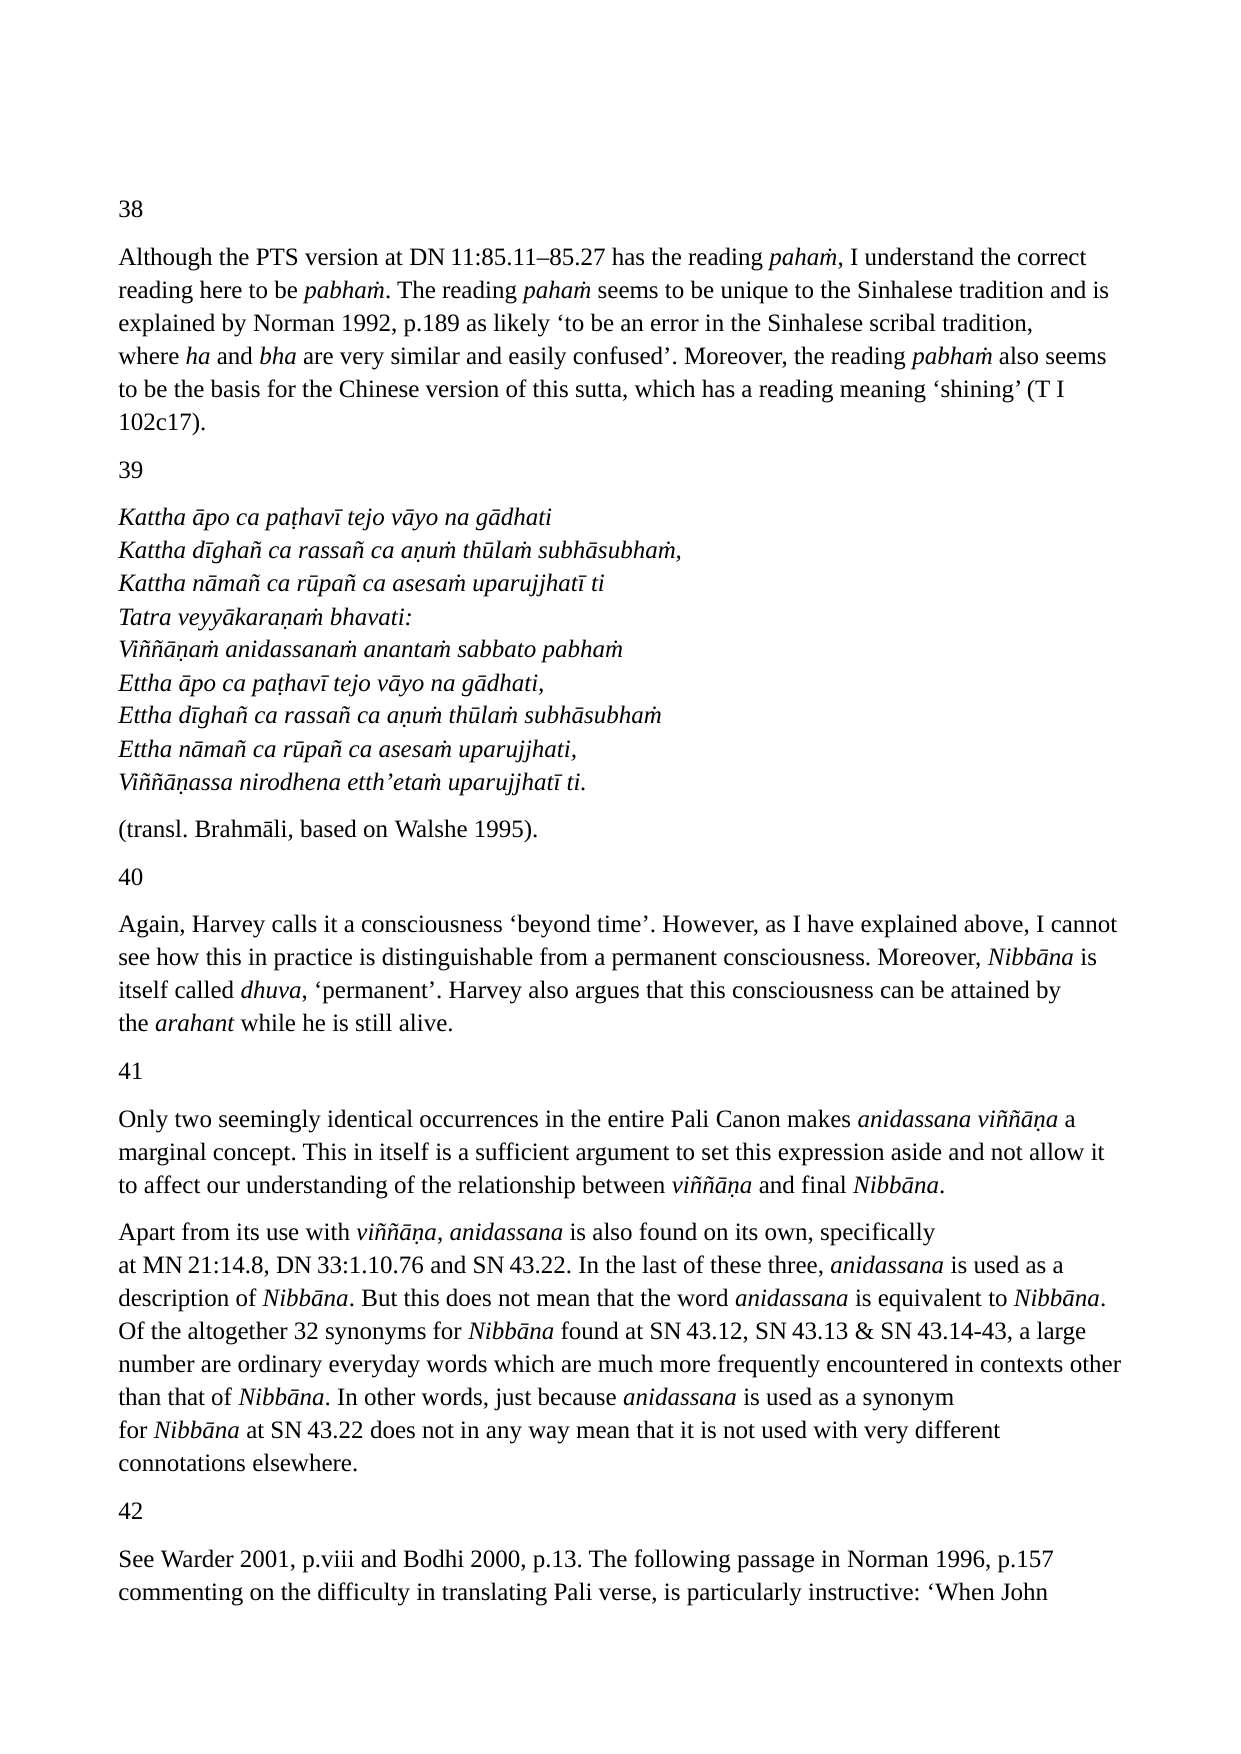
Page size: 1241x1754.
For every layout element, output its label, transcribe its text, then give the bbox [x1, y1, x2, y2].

text 42 [118, 1496, 1122, 1525]
text 40 [118, 862, 1122, 891]
text Only two seemingly identical occurrences in the entire Pali Canon makes anidassana viññāṇa a marginal concept. This in itself is a sufficient argument to set this expression aside and not allow it to affect our understanding of the relationship between viññāṇa and final Nibbāna. [118, 1104, 1122, 1198]
text Although the PTS version at DN 11:85.11–85.27 has the reading pahaṁ, I understand the correct reading here to be pabhaṁ. The reading pahaṁ seems to be unique to the Sinhalese tradition and is explained by Norman 1992, p.189 as likely ‘to be an error in the Sinhalese scribal tradition, where ha and bha are very similar and easily confused’. Moreover, the reading pabhaṁ also seems to be the basis for the Chinese version of this sutta, which has a reading meaning ‘shining’ (T I 102c17). [118, 242, 1122, 436]
text Kattha āpo ca paṭhavī tejo vāyo na gādhati Kattha dīghañ ca rassañ ca aṇuṁ thūlaṁ subhāsubhaṁ, Kattha nāmañ ca rūpañ ca asesaṁ uparujjhatī ti Tatra veyyākaraṇaṁ bhavati: Viññāṇaṁ anidassanaṁ anantaṁ sabbato pabhaṁ Ettha āpo ca paṭhavī tejo vāyo na gādhati, Ettha dīghañ ca rassañ ca aṇuṁ thūlaṁ subhāsubhaṁ Ettha nāmañ ca rūpañ ca asesaṁ uparujjhati, Viññāṇassa nirodhena etth’etaṁ uparujjhatī ti. [118, 502, 1122, 795]
text See Warder 2001, p.viii and Bodhi 2000, p.13. The following passage in Norman 1996, p.157 commenting on the difficulty in translating Pali verse, is particularly instructive: ‘When John [118, 1544, 1122, 1606]
text Apart from its use with viññāṇa, anidassana is also found on its own, specifically at MN 21:14.8, DN 33:1.10.76 and SN 43.22. In the last of these three, anidassana is used as a description of Nibbāna. But this does not mean that the word anidassana is equivalent to Nibbāna. Of the altogether 32 synonyms for Nibbāna found at SN 43.12, SN 43.13 & SN 43.14-43, a large number are ordinary everyday words which are much more frequently encountered in contexts other than that of Nibbāna. In other words, just because anidassana is used as a synonym for Nibbāna at SN 43.22 does not in any way mean that it is not used with very different connotations elsewhere. [118, 1217, 1122, 1477]
text (transl. Brahmāli, based on Walshe 1995). [118, 814, 1122, 843]
text 38 [118, 194, 1122, 223]
text 41 [118, 1056, 1122, 1085]
text 39 [118, 455, 1122, 484]
text Again, Harvey calls it a consciousness ‘beyond time’. However, as I have explained above, I cannot see how this in practice is distinguishable from a permanent consciousness. Moreover, Nibbāna is itself called dhuva, ‘permanent’. Harvey also argues that this consciousness can be attained by the arahant while he is still alive. [118, 909, 1122, 1037]
